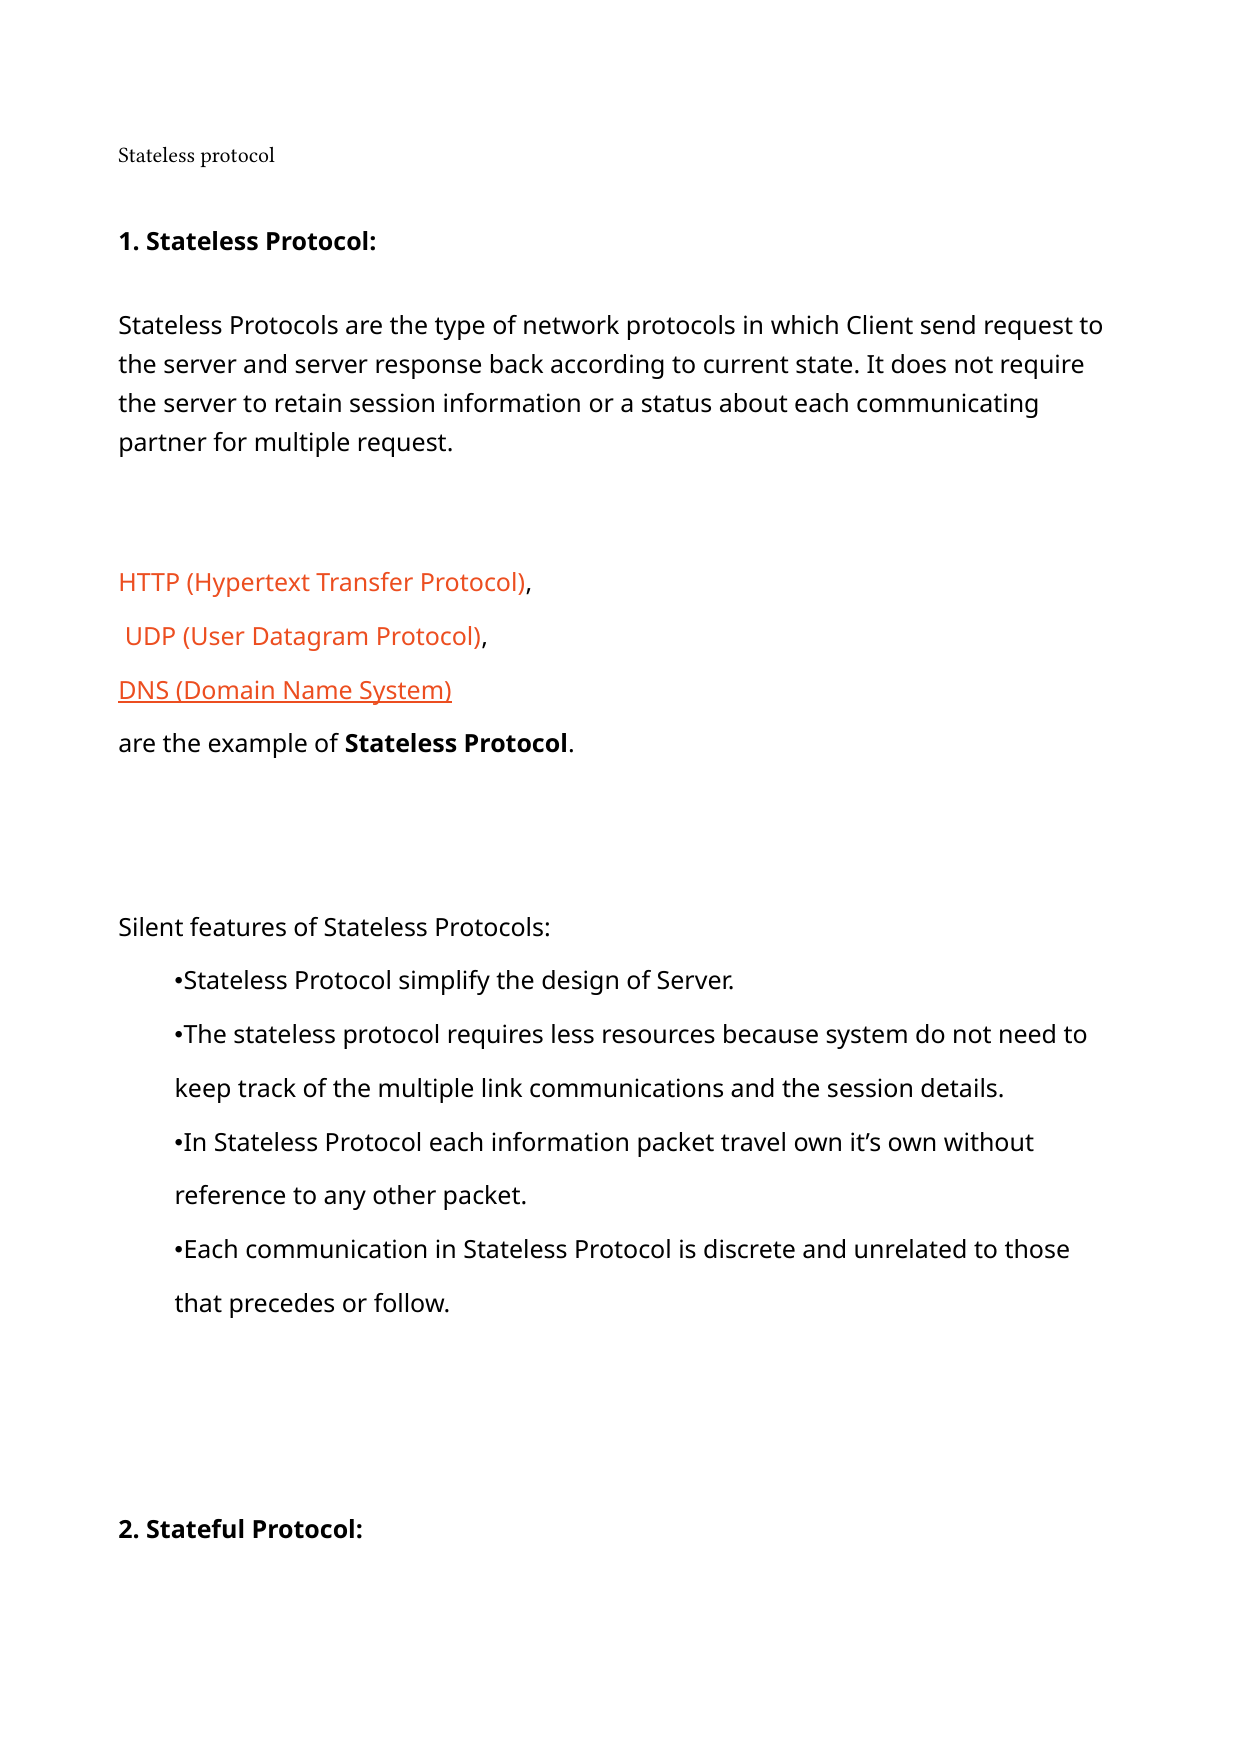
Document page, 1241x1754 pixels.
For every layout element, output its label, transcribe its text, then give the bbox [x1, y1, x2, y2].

text are the example of Stateless Protocol. [118, 726, 1122, 760]
subtitle Stateless protocol [118, 143, 1122, 168]
text Stateless Protocols are the type of network protocols in which Client send request to the server and server response back according to current state. It does not require the server to retain session information or a status about each communicating partner for multiple request. [118, 277, 1122, 459]
list Each communication in Stateless Protocol is discrete and unrelated to those that precedes or follow. [174, 1232, 1122, 1319]
text Silent features of Stateless Protocols: [118, 909, 1122, 943]
text 2. Stateful Protocol: [118, 1512, 1122, 1546]
text HTTP (Hypertext Transfer Protocol), [118, 565, 1122, 599]
list Stateless Protocol simplify the design of Server. [174, 963, 1122, 997]
text UDP (User Datagram Protocol), [118, 619, 1122, 653]
text DNS (Domain Name System) [118, 672, 1122, 706]
list The stateless protocol requires less resources because system do not need to keep track of the multiple link communications and the session details. [174, 1017, 1122, 1104]
list In Stateless Protocol each information packet travel own it’s own without reference to any other packet. [174, 1124, 1122, 1212]
text 1. Stateless Protocol: [118, 224, 1122, 258]
